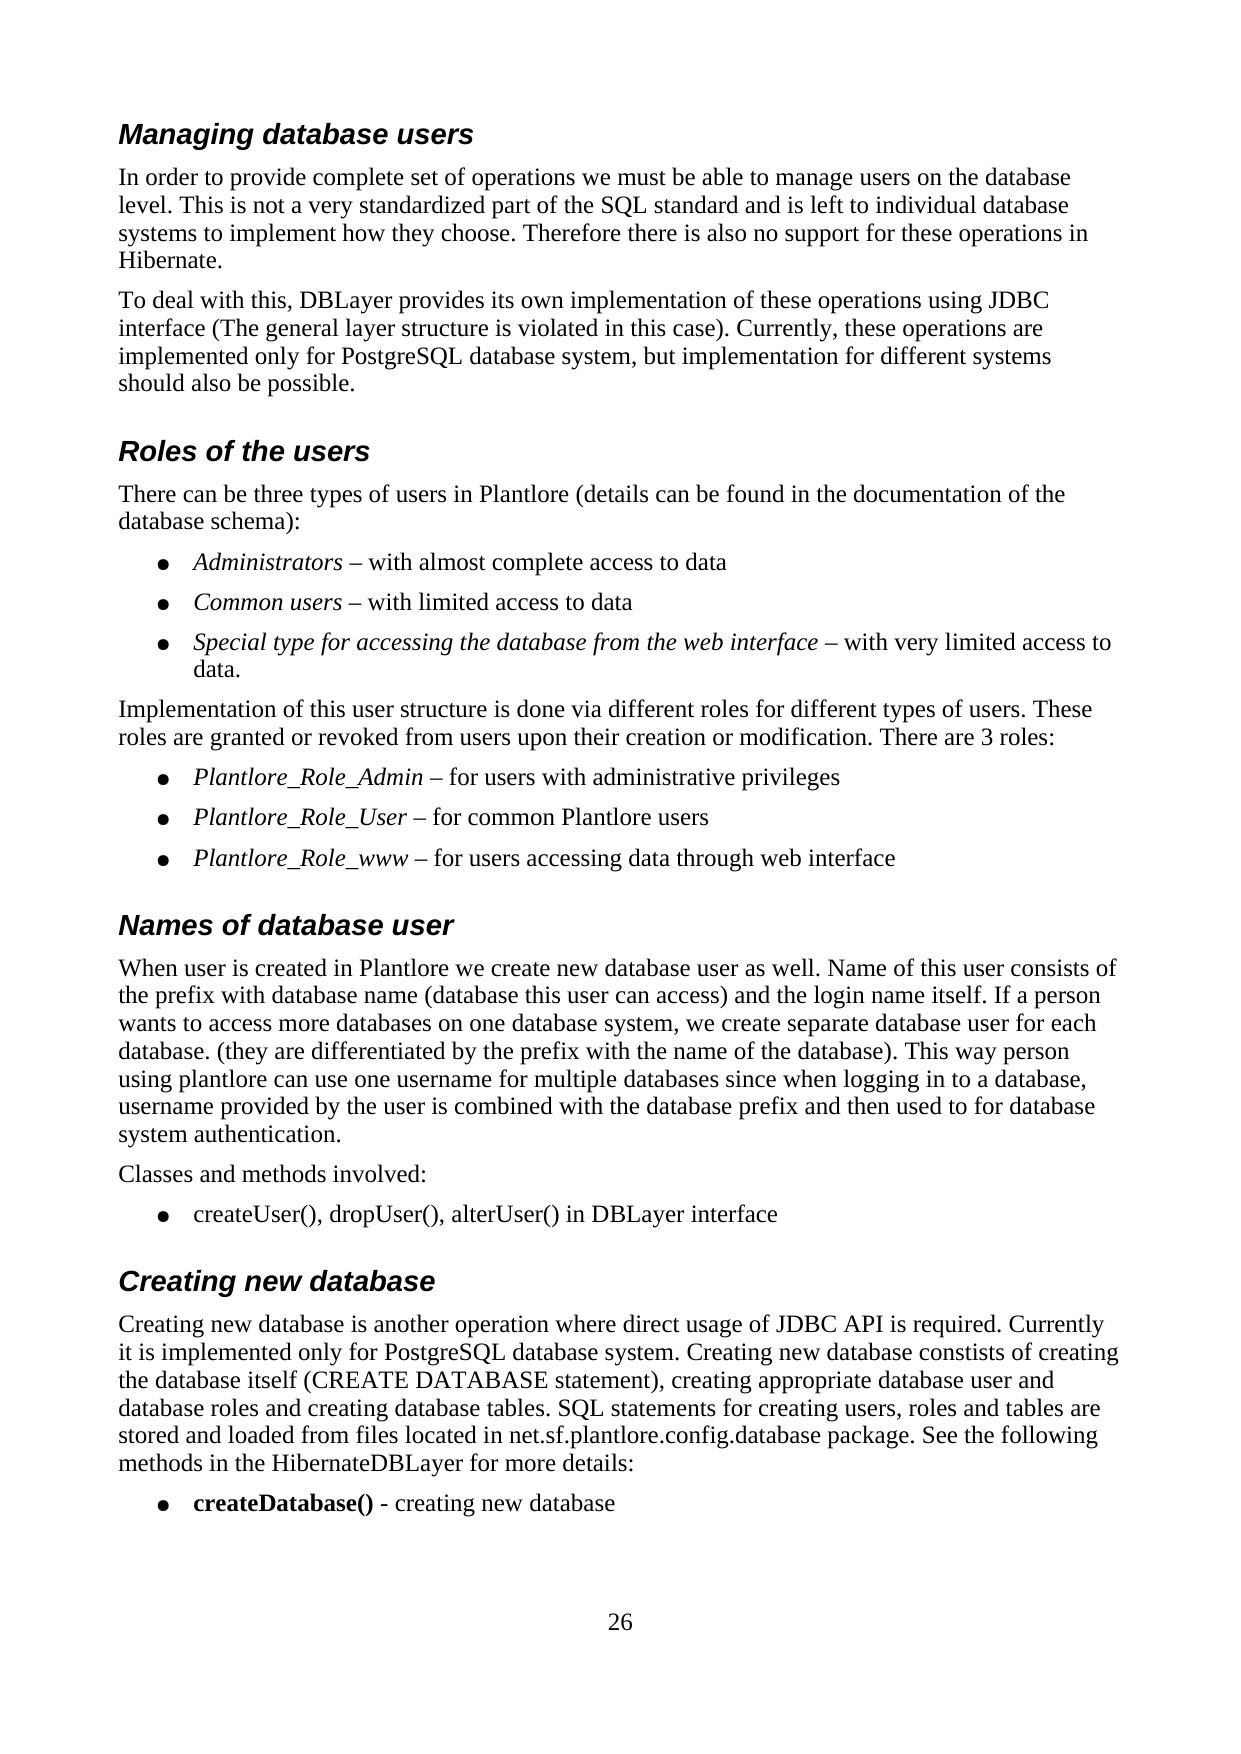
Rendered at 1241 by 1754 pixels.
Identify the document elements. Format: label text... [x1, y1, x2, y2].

list Common users – with limited access to data [156, 588, 1122, 615]
list Plantlore_Role_www – for users accessing data through web interface [156, 844, 1122, 871]
text There can be three types of users in Plantlore (details can be found in the documentation of the database schema): [118, 480, 1122, 535]
text Classes and methods involved: [118, 1160, 1122, 1188]
subtitle Creating new database [118, 1265, 1122, 1298]
list Plantlore_Role_User – for common Plantlore users [156, 803, 1122, 831]
list createDatabase() - creating new database [156, 1489, 1122, 1517]
text When user is created in Plantlore we create new database user as well. Name of this user consists of the prefix with database name (database this user can access) and the login name itself. If a person wants to access more databases on one database system, we create separate database user for each database. (they are differentiated by the prefix with the name of the database). This way person using plantlore can use one username for multiple databases since when logging in to a database, username provided by the user is combined with the database prefix and then used to for database system authentication. [118, 954, 1122, 1148]
text Implementation of this user structure is done via different roles for different types of users. These roles are granted or revoked from users upon their creation or modification. There are 3 roles: [118, 696, 1122, 751]
list createUser(), dropUser(), alterUser() in DBLayer interface [156, 1200, 1122, 1228]
subtitle Roles of the users [118, 435, 1122, 467]
text Creating new database is another operation where direct usage of JDBC API is required. Currently it is implemented only for PostgreSQL database system. Creating new database constists of creating the database itself (CREATE DATABASE statement), creating appropriate database user and database roles and creating database tables. SQL statements for creating users, roles and tables are stored and loaded from files located in net.sf.plantlore.config.database package. See the following methods in the HibernateDBLayer for more details: [118, 1311, 1122, 1477]
text To deal with this, DBLayer provides its own implementation of these operations using JDBC interface (The general layer structure is violated in this case). Currently, these operations are implemented only for PostgreSQL database system, but implementation for different systems should also be possible. [118, 286, 1122, 397]
list Special type for accessing the database from the web interface – with very limited access to data. [156, 628, 1122, 683]
subtitle Names of database user [118, 909, 1122, 941]
text In order to provide complete set of operations we must be able to manage users on the database level. This is not a very standardized part of the SQL standard and is left to individual database systems to implement how they choose. Therefore there is also no support for these operations in Hibernate. [118, 163, 1122, 274]
list Plantlore_Role_Admin – for users with administrative privileges [156, 763, 1122, 791]
list Administrators – with almost complete access to data [156, 548, 1122, 575]
subtitle Managing database users [118, 118, 1122, 151]
